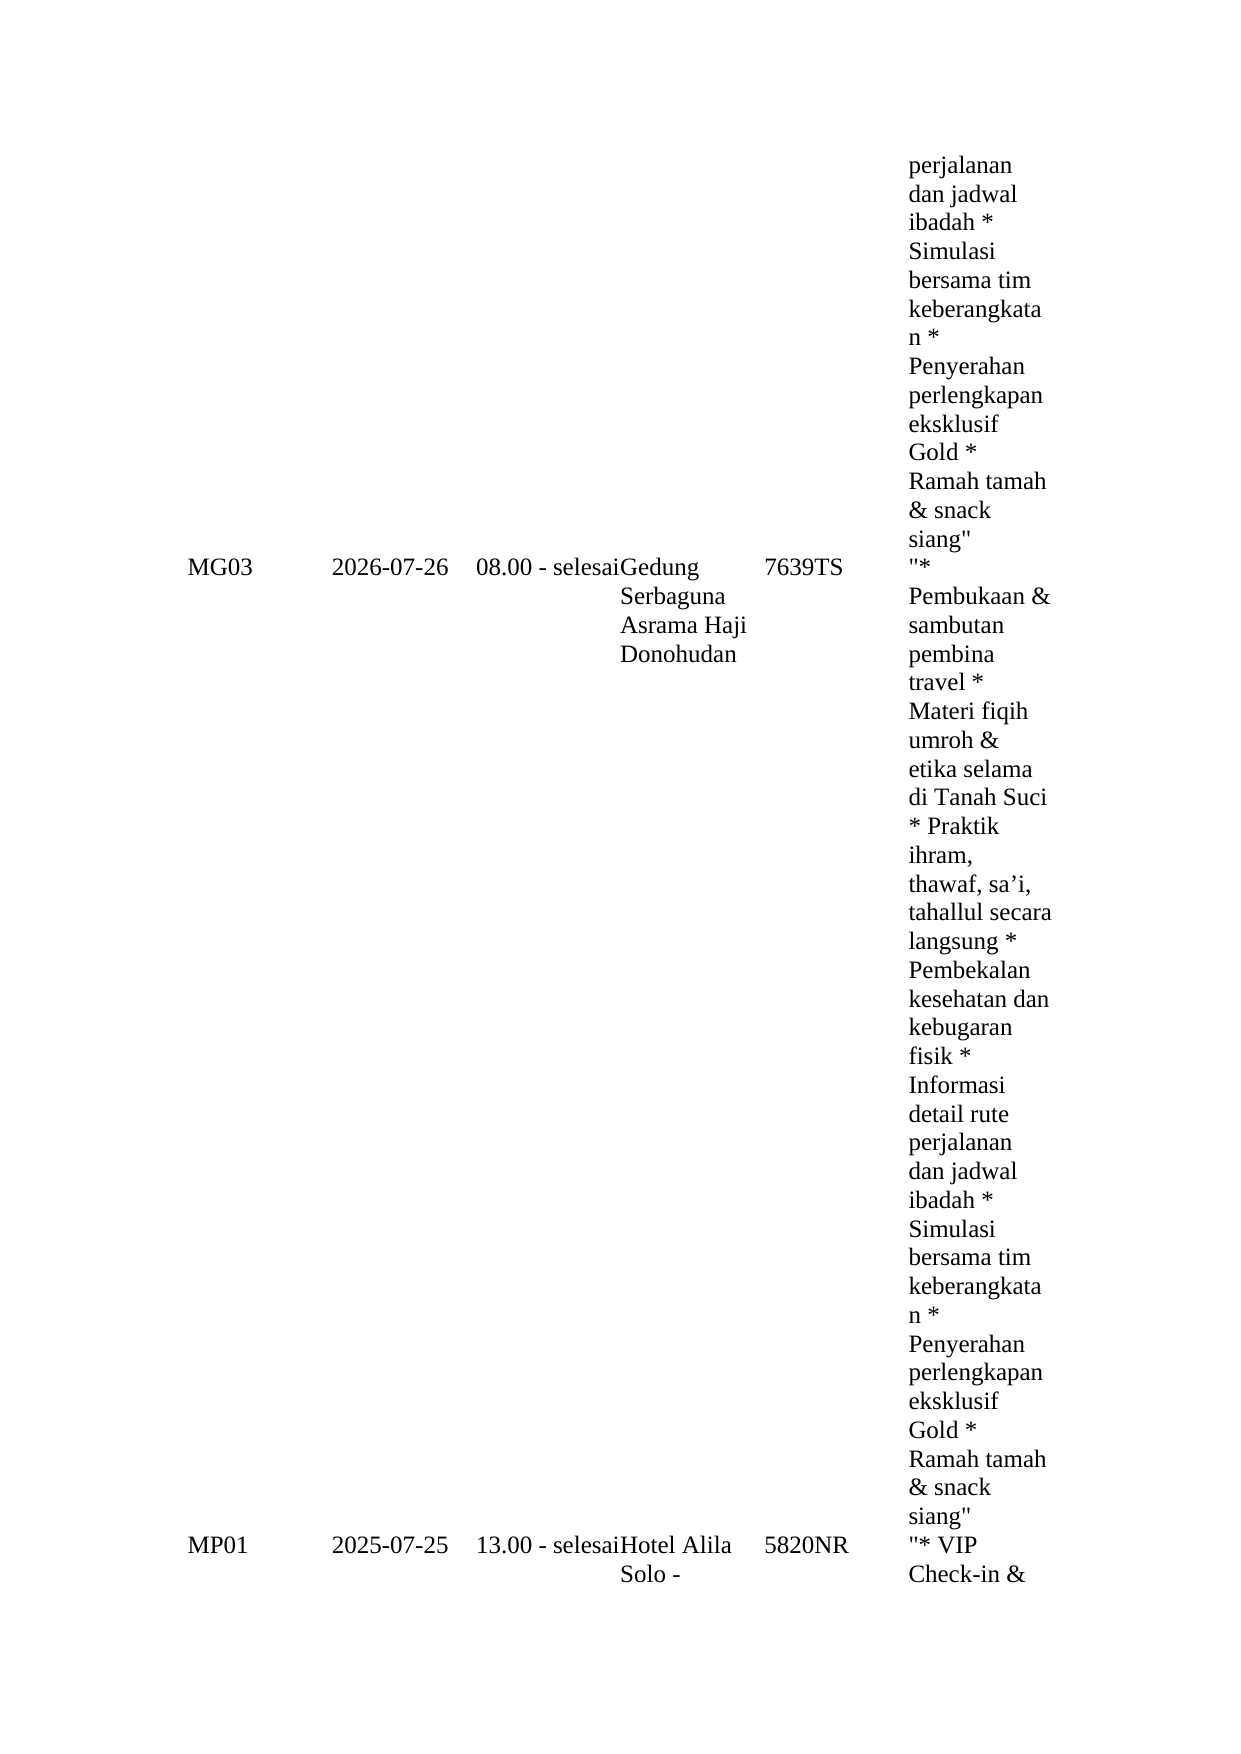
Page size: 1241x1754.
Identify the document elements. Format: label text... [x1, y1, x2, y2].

table_cell Gedung Serbaguna Asrama Haji Donohudan [620, 553, 764, 1530]
table_cell "* Pembukaan & sambutan pembina travel * Materi fiqih umroh & etika selama di Tanah Suci * Praktik ihram, thawaf, sa’i, tahallul secara langsung * Pembekalan kesehatan dan kebugaran fisik * Informasi detail rute perjalanan dan jadwal ibadah * Simulasi bersama tim keberangkatan * Penyerahan perlengkapan eksklusif Gold * Ramah tamah & snack siang" [908, 553, 1053, 1530]
table_cell 2026-07-26 [332, 553, 476, 1530]
table_cell 7639TS [764, 553, 908, 1530]
table_cell [188, 150, 332, 552]
table_cell 2025-07-25 [332, 1530, 476, 1587]
table_cell 5820NR [764, 1530, 908, 1587]
table_cell 13.00 - selesai [476, 1530, 620, 1587]
table_cell 08.00 - selesai [476, 150, 620, 552]
table_cell perjalanan dan jadwal ibadah * Simulasi bersama tim keberangkatan * Penyerahan perlengkapan eksklusif Gold * Ramah tamah & snack siang" [908, 150, 1053, 552]
table_cell "* VIP Check-in & [908, 1530, 1053, 1587]
table_cell MG03 [188, 553, 332, 1530]
table_cell Hotel Alila Solo - Ballroom Orchid [620, 1530, 764, 1587]
table_cell [764, 150, 908, 552]
table_cell MP01 [188, 1530, 332, 1587]
table_cell 08.00 - selesai [476, 553, 620, 1530]
table_cell [332, 150, 476, 552]
table_cell Gedung Serbaguna Asrama Haji Donohudan [620, 150, 764, 552]
